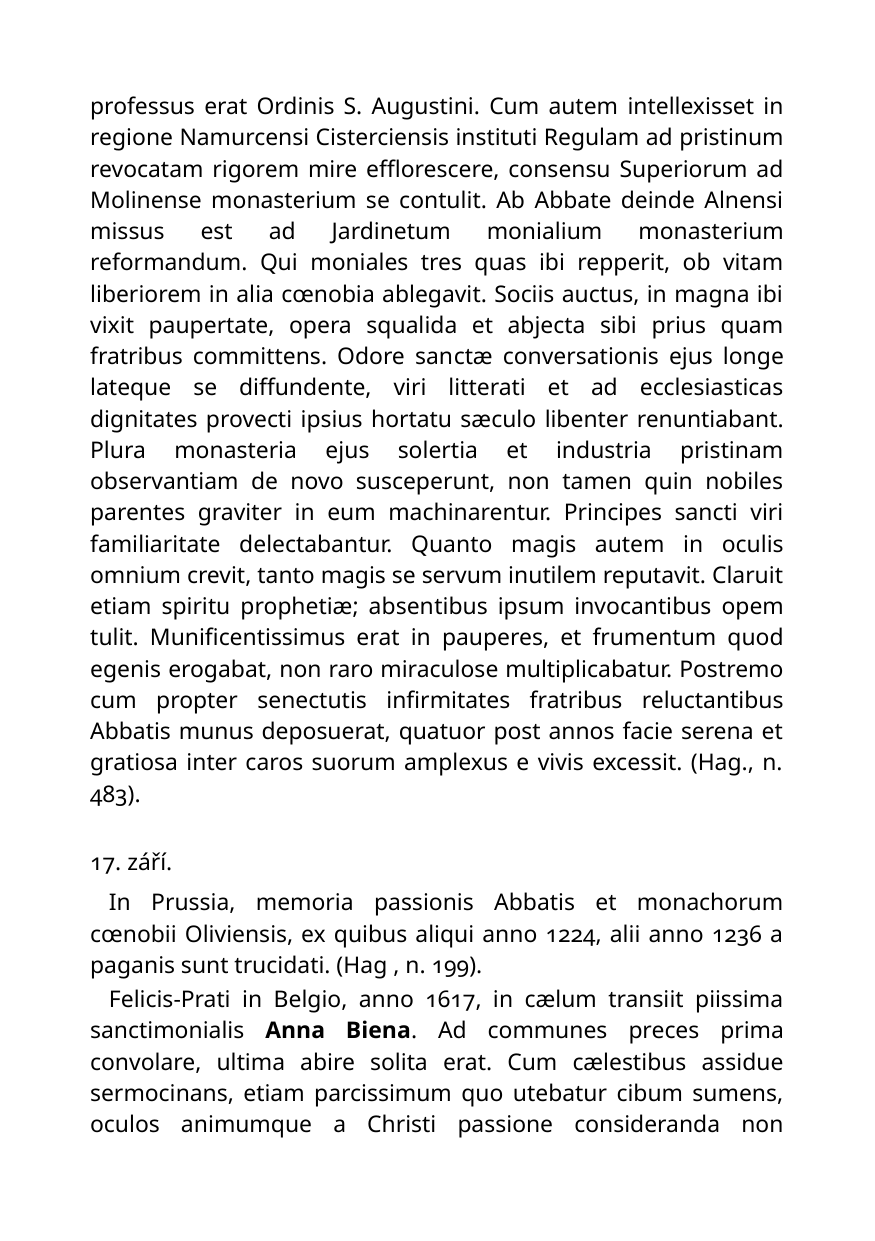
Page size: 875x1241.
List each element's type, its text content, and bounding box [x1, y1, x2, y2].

text professus erat Ordinis S. Augustini. Cum autem intellexisset in regione Namurcensi Cisterciensis instituti Regulam ad pristinum revocatam rigorem mire efflorescere, consensu Superiorum ad Molinense monasterium se contulit. Ab Abbate deinde Alnensi missus est ad Jardinetum monialium monasterium reformandum. Qui moniales tres quas ibi repperit, ob vitam liberiorem in alia cœnobia ablegavit. Sociis auctus, in magna ibi vixit paupertate, opera squalida et abjecta sibi prius quam fratribus committens. Odore san­ctæ conversationis ejus longe lateque se diffundente, viri litterati et ad ecclesiasticas dignitates provecti ipsius hortatu sæculo libenter renuntiabant. Plura monasteria ejus solertia et industria pristinam observantiam de novo susceperunt, non tamen quin nobiles parentes graviter in eum machinarentur. Principes sancti viri familiaritate delectabantur. Quanto magis autem in oculis omnium crevit, tanto magis se servum inutilem reputavit. Claruit etiam spiritu prophetiæ; absen­tibus ipsum invocantibus opem tulit. Munificentissimus erat in pauperes, et frumentum quod egenis erogabat, non raro miraculose multiplicabatur. Postremo cum propter senectutis infirmitates fratribus reluctantibus Abbatis munus deposuerat, quatuor post annos facie serena et gratiosa inter caros suorum amplexus e vivis excessit. (Hag., n. 483). [90, 90, 784, 809]
text In Prussia, memoria passionis Abbatis et monachorum cœnobii Oliviensis, ex quibus aliqui anno 1224, alii anno 1236 a paganis sunt trucidati. (Hag , n. 199). [90, 886, 784, 980]
text 17. září. [90, 846, 784, 877]
text Felicis-Prati in Belgio, anno 1617, in cælum transiit piissima sanctimonialis Anna Biena. Ad communes preces prima convolare, ultima abire solita erat. Cum cælestibus assidue sermocinans, etiam parcissimum quo utebatur cibum sumens, oculos animumque a Christi passione consideranda non [90, 983, 784, 1139]
